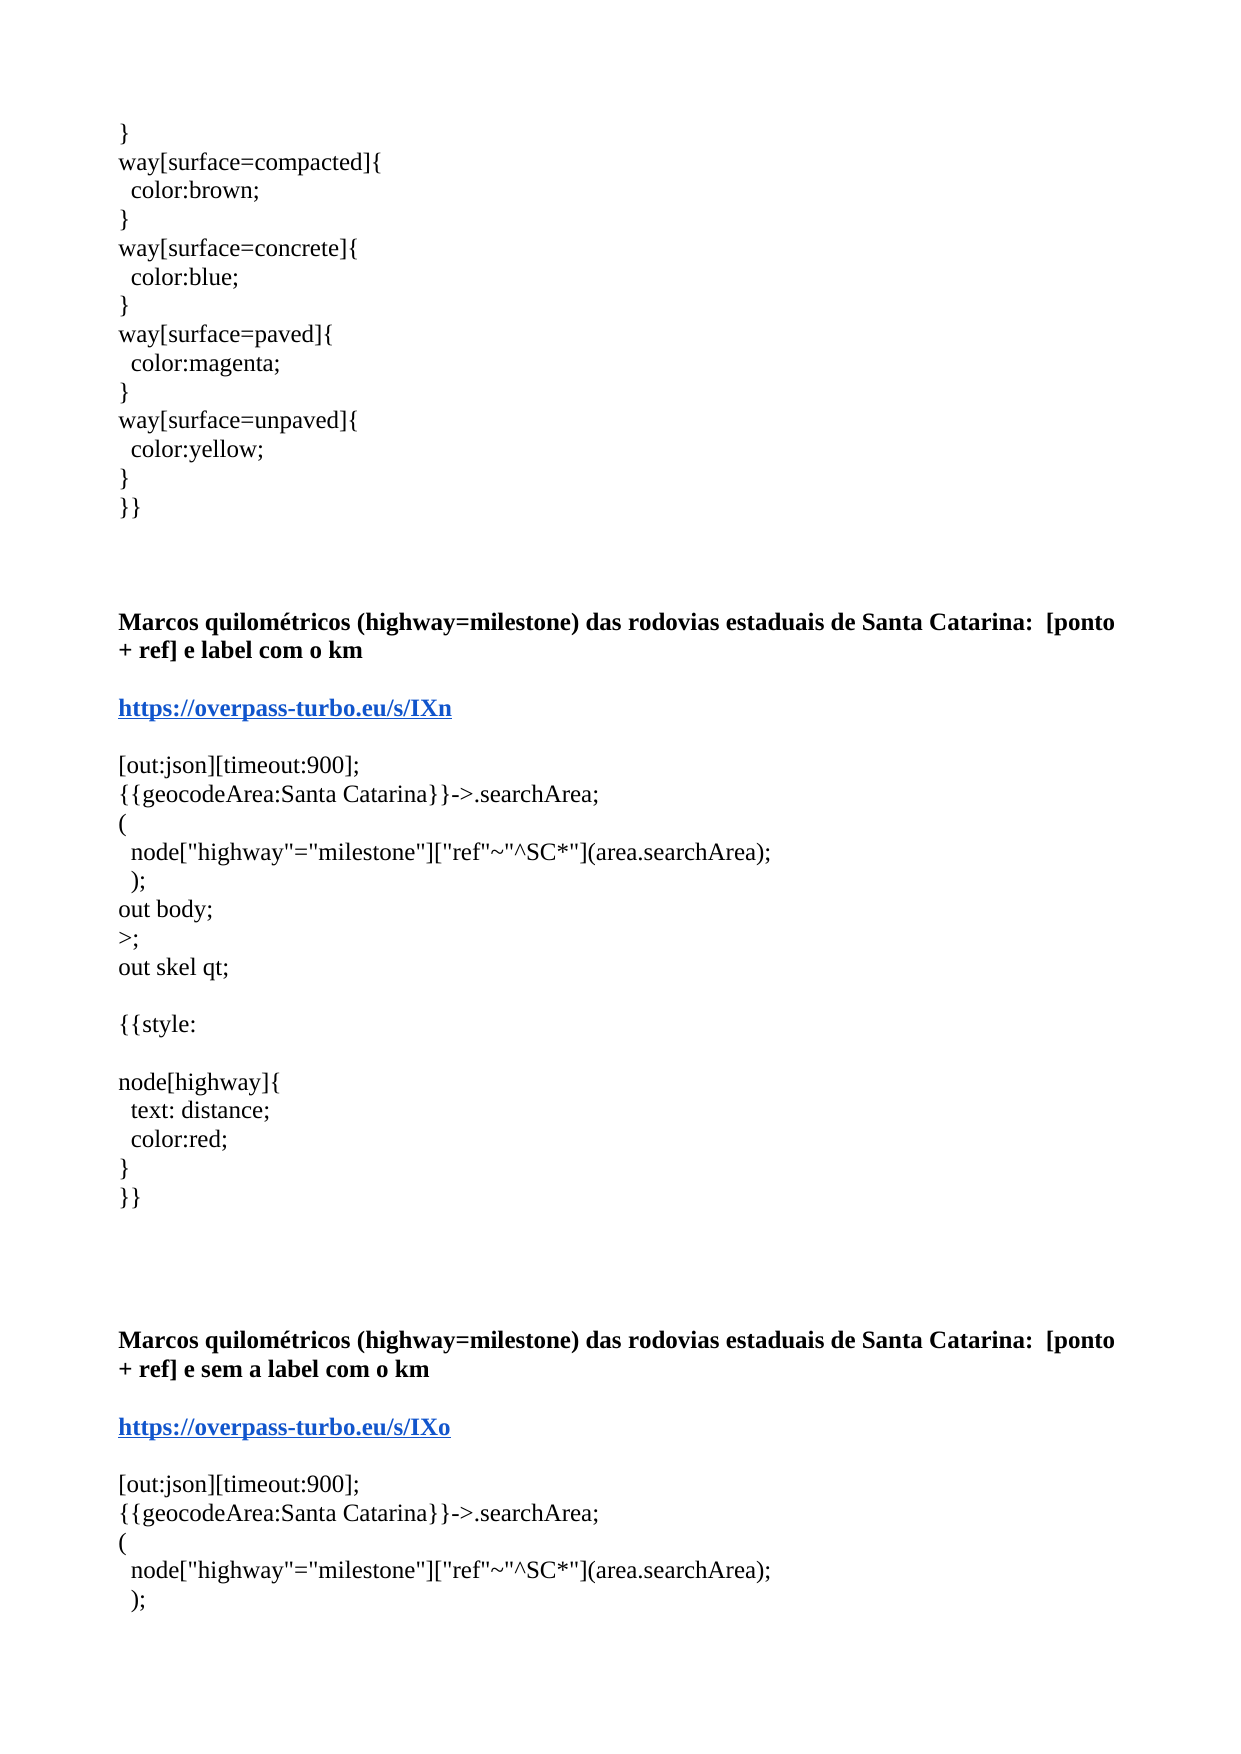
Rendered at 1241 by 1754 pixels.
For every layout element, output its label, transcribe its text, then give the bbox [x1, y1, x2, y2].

text color:magenta; [118, 348, 1122, 377]
text text: distance; [118, 1096, 1122, 1124]
text >; [118, 923, 1122, 952]
text ( [118, 808, 1122, 837]
text Marcos quilométricos (highway=milestone) das rodovias estaduais de Santa Catarina: [ponto + ref] e label com o km [118, 607, 1122, 664]
text ); [118, 866, 1122, 894]
text way[surface=unpaved]{ [118, 406, 1122, 434]
text node["highway"="milestone"]["ref"~"^SC*"](area.searchArea); [118, 837, 1122, 866]
text } [118, 118, 1122, 147]
text } [118, 204, 1122, 233]
text [out:json][timeout:900]; [118, 1469, 1122, 1498]
text https://overpass-turbo.eu/s/IXo [118, 1412, 1122, 1441]
text node[highway]{ [118, 1067, 1122, 1096]
text out skel qt; [118, 952, 1122, 981]
text }} [118, 1182, 1122, 1211]
text Marcos quilométricos (highway=milestone) das rodovias estaduais de Santa Catarina: [ponto + ref] e sem a label com o km [118, 1326, 1122, 1383]
text {{geocodeArea:Santa Catarina}}->.searchArea; [118, 779, 1122, 808]
text out body; [118, 894, 1122, 923]
text way[surface=paved]{ [118, 319, 1122, 348]
text {{style: [118, 1009, 1122, 1038]
text way[surface=concrete]{ [118, 233, 1122, 262]
text } [118, 1153, 1122, 1182]
text ( [118, 1527, 1122, 1556]
text https://overpass-turbo.eu/s/IXn [118, 693, 1122, 722]
text color:brown; [118, 176, 1122, 204]
text color:red; [118, 1124, 1122, 1153]
text } [118, 377, 1122, 406]
text {{geocodeArea:Santa Catarina}}->.searchArea; [118, 1498, 1122, 1527]
text }} [118, 492, 1122, 521]
text color:blue; [118, 262, 1122, 291]
text [out:json][timeout:900]; [118, 751, 1122, 779]
text } [118, 463, 1122, 492]
text } [118, 291, 1122, 319]
text node["highway"="milestone"]["ref"~"^SC*"](area.searchArea); [118, 1556, 1122, 1584]
text way[surface=compacted]{ [118, 147, 1122, 176]
text color:yellow; [118, 434, 1122, 463]
text ); [118, 1584, 1122, 1613]
